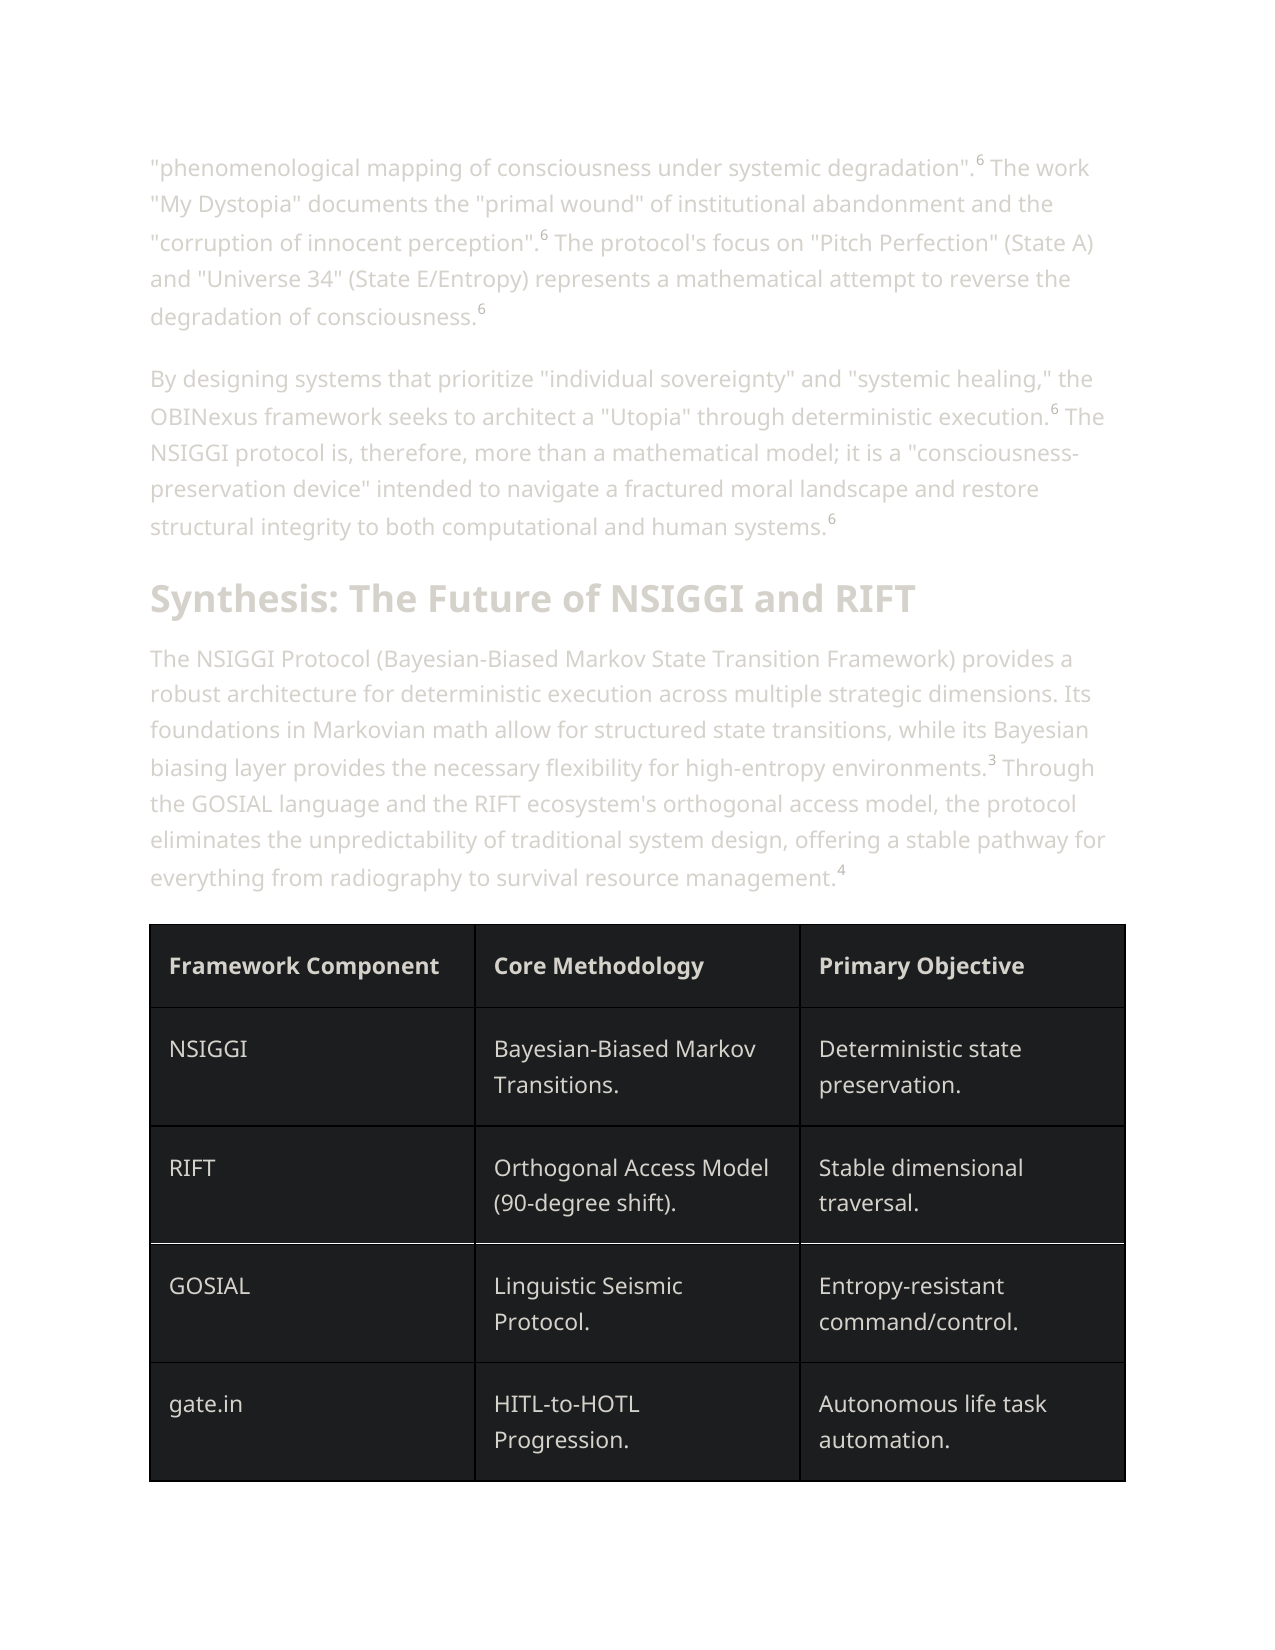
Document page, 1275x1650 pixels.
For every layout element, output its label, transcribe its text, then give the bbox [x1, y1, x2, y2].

table_cell Entropy-resistant command/control. [801, 1245, 1124, 1362]
subtitle Synthesis: The Future of NSIGGI and RIFT [150, 572, 1125, 623]
table_cell HITL-to-HOTL Progression. [476, 1363, 799, 1480]
table_cell Deterministic state preservation. [801, 1008, 1124, 1125]
table_cell gate.in [151, 1363, 474, 1480]
table_header Primary Objective [801, 925, 1124, 1007]
text The NSIGGI Protocol (Bayesian-Biased Markov State Transition Framework) provides a robust architecture for deterministic execution across multiple strategic dimensions. Its foundations in Markovian math allow for structured state transitions, while its Bayesian biasing layer provides the necessary flexibility for high-entropy environments.3 Through the GOSIAL language and the RIFT ecosystem's orthogonal access model, the protocol eliminates the unpredictability of traditional system design, offering a stable pathway for everything from radiography to survival resource management.4 [150, 643, 1125, 894]
table_cell Bayesian-Biased Markov Transitions. [476, 1008, 799, 1125]
text By designing systems that prioritize "individual sovereignty" and "systemic healing," the OBINexus framework seeks to architect a "Utopia" through deterministic execution.6 The NSIGGI protocol is, therefore, more than a mathematical model; it is a "consciousness-preservation device" intended to navigate a fractured moral landscape and restore structural integrity to both computational and human systems.6 [150, 362, 1125, 542]
table_header Framework Component [151, 925, 474, 1007]
table_cell RIFT [151, 1127, 474, 1243]
table_cell Stable dimensional traversal. [801, 1127, 1124, 1243]
table_cell NSIGGI [151, 1008, 474, 1125]
table_cell GOSIAL [151, 1245, 474, 1362]
table_header Core Methodology [476, 925, 799, 1007]
table_cell Linguistic Seismic Protocol. [476, 1245, 799, 1362]
table_cell Autonomous life task automation. [801, 1363, 1124, 1480]
table_cell Orthogonal Access Model (90-degree shift). [476, 1127, 799, 1243]
text "phenomenological mapping of consciousness under systemic degradation".6 The work "My Dystopia" documents the "primal wound" of institutional abandonment and the "corruption of innocent perception".6 The protocol's focus on "Pitch Perfection" (State A) and "Universe 34" (State E/Entropy) represents a mathematical attempt to reverse the degradation of consciousness.6 [150, 150, 1125, 333]
